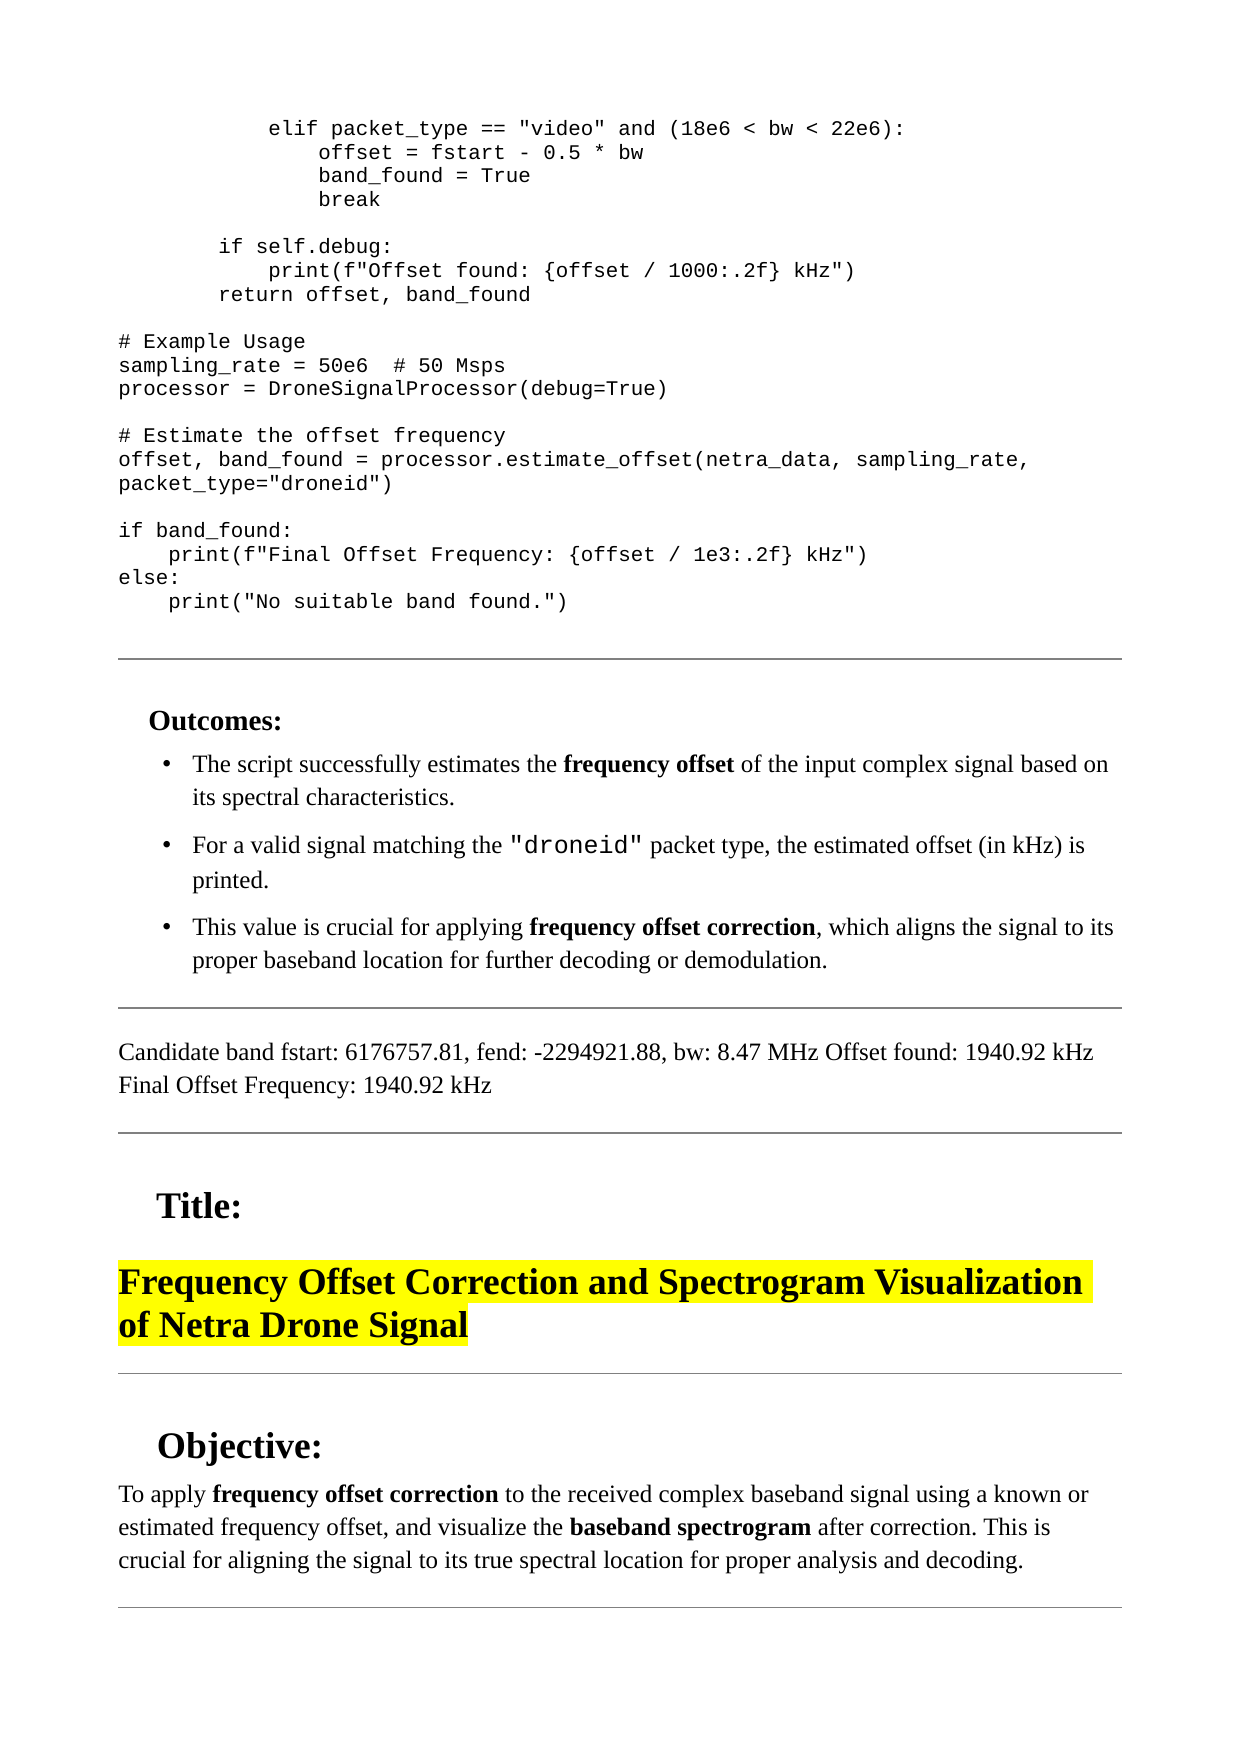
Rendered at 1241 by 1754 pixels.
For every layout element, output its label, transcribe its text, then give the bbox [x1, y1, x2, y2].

text elif packet_type == "video" and (18e6 < bw < 22e6): [118, 118, 1122, 142]
text if band_found: [118, 520, 1122, 544]
list This value is crucial for applying frequency offset correction, which aligns the signal to its proper baseband location for further decoding or demodulation. [162, 912, 1122, 974]
text print(f"Offset found: {offset / 1000:.2f} kHz") [118, 260, 1122, 284]
text if self.debug: [118, 236, 1122, 260]
subtitle ✅ Outcomes: [118, 703, 1122, 737]
text sampling_rate = 50e6 # 50 Msps [118, 354, 1122, 378]
text return offset, band_found [118, 284, 1122, 307]
text offset, band_found = processor.estimate_offset(netra_data, sampling_rate, packet_type="droneid") [118, 449, 1122, 496]
text band_found = True [118, 165, 1122, 189]
subtitle 🎯 Objective: [118, 1423, 1122, 1466]
text break [118, 189, 1122, 213]
text # Estimate the offset frequency [118, 426, 1122, 449]
text print("No suitable band found.") [118, 591, 1122, 615]
text To apply frequency offset correction to the received complex baseband signal using a known or estimated frequency offset, and visualize the baseband spectrogram after correction. This is crucial for aligning the signal to its true spectral location for proper analysis and decoding. [118, 1479, 1122, 1574]
list The script successfully estimates the frequency offset of the input complex signal based on its spectral characteristics. [162, 749, 1122, 811]
text processor = DroneSignalProcessor(debug=True) [118, 378, 1122, 402]
text else: [118, 567, 1122, 591]
subtitle 📄 Title: [118, 1183, 1122, 1226]
list For a valid signal matching the "droneid" packet type, the estimated offset (in kHz) is printed. [162, 830, 1122, 893]
text offset = fstart - 0.5 * bw [118, 142, 1122, 165]
text # Example Usage [118, 331, 1122, 354]
subtitle Frequency Offset Correction and Spectrogram Visualization of Netra Drone Signal [118, 1259, 1122, 1346]
text Candidate band fstart: 6176757.81, fend: -2294921.88, bw: 8.47 MHz Offset found: 1940.92 kHz Final Offset Frequency: 1940.92 kHz [118, 1037, 1122, 1099]
text print(f"Final Offset Frequency: {offset / 1e3:.2f} kHz") [118, 544, 1122, 567]
